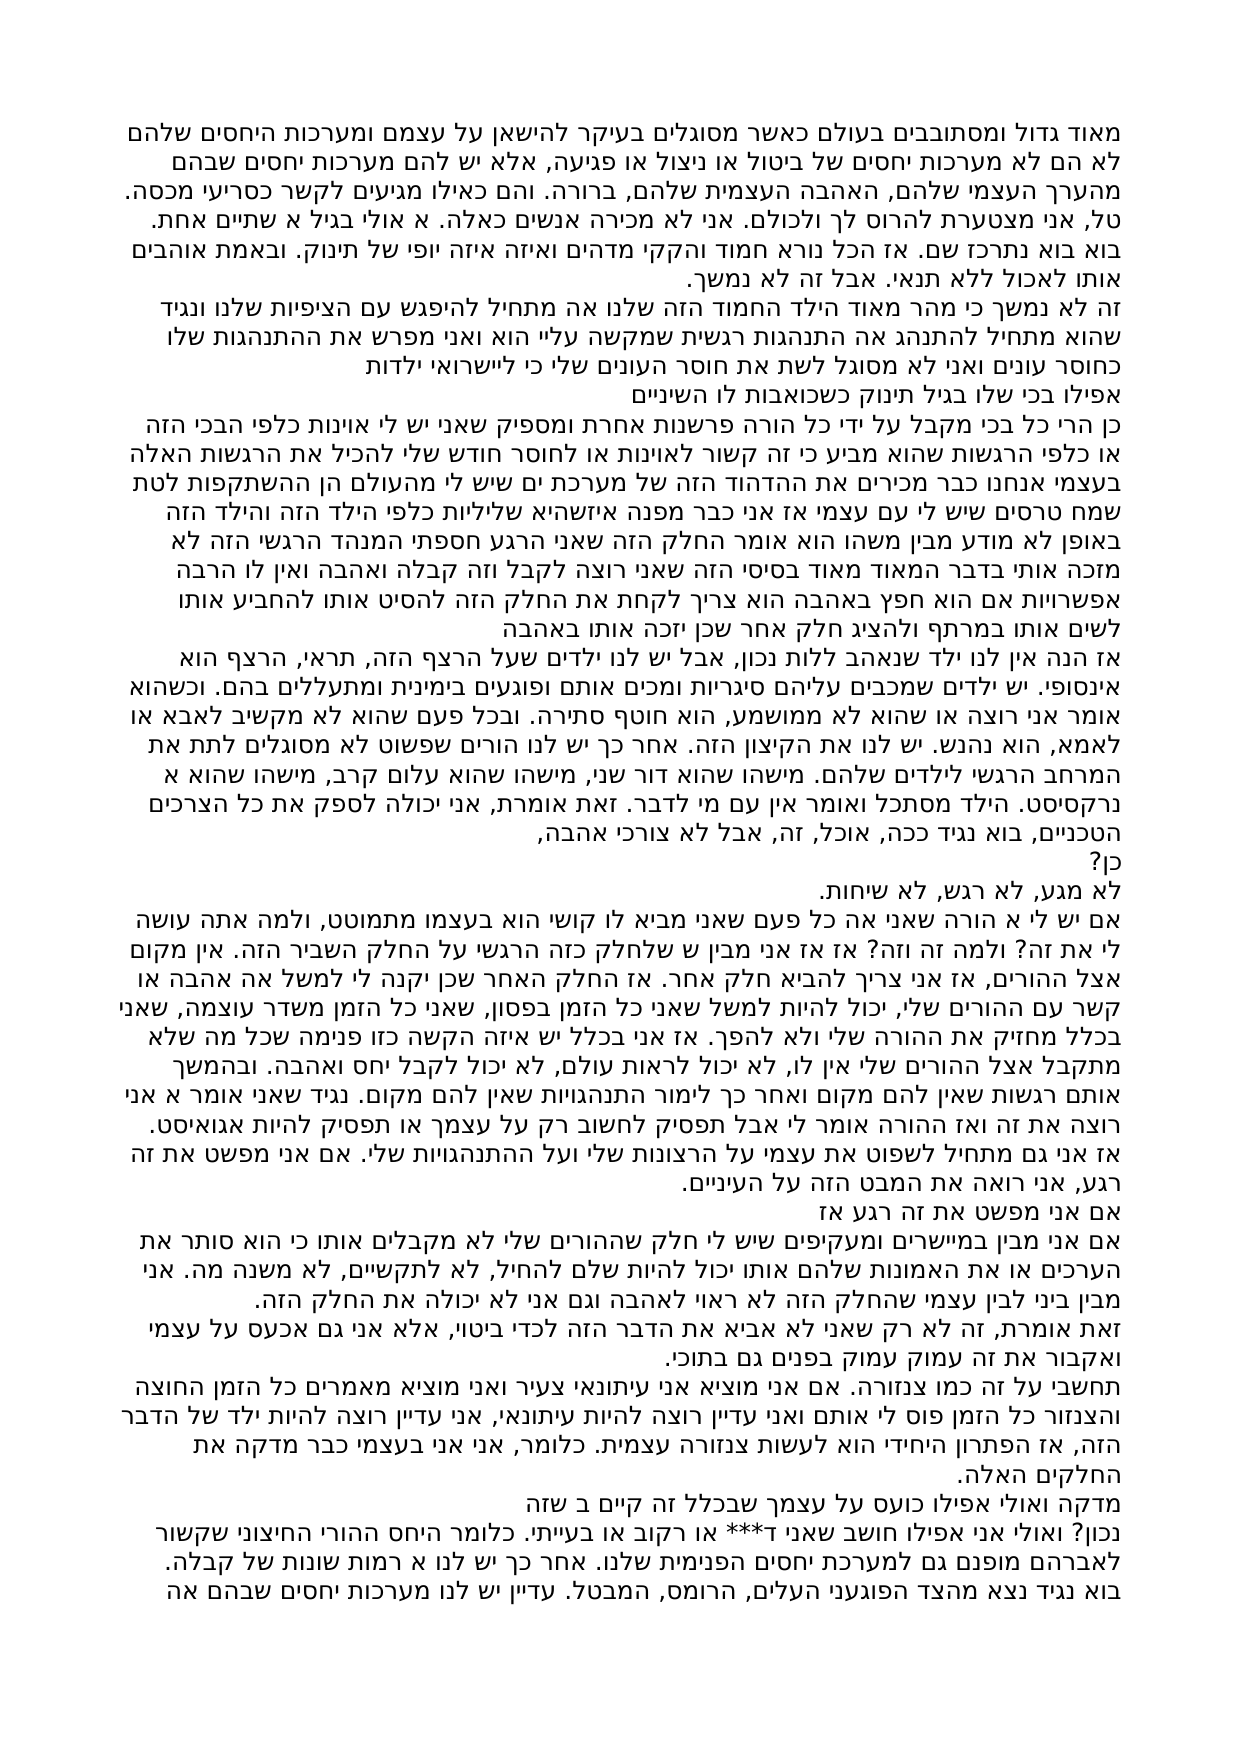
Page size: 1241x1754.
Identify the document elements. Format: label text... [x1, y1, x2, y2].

text אם יש לי א הורה שאני אה כל פעם שאני מביא לו קושי הוא בעצמו מתמוטט, ולמה אתה עושה לי את זה? ולמה זה וזה? אז אז אני מבין ש שלחלק כזה הרגשי על החלק השביר הזה. אין מקום אצל ההורים, אז אני צריך להביא חלק אחר. אז החלק האחר שכן יקנה לי למשל אה אהבה או קשר עם ההורים שלי, יכול להיות למשל שאני כל הזמן בפסון, שאני כל הזמן משדר עוצמה, שאני בכלל מחזיק את ההורה שלי ולא להפך. אז אני בכלל יש איזה הקשה כזו פנימה שכל מה שלא מתקבל אצל ההורים שלי אין לו, לא יכול לראות עולם, לא יכול לקבל יחס ואהבה. ובהמשך אותם רגשות שאין להם מקום ואחר כך לימור התנהגויות שאין להם מקום. נגיד שאני אומר א אני רוצה את זה ואז ההורה אומר לי אבל תפסיק לחשוב רק על עצמך או תפסיק להיות אגואיסט. אז אני גם מתחיל לשפוט את עצמי על הרצונות שלי ועל ההתנהגויות שלי. אם אני מפשט את זה רגע, אני רואה את המבט הזה על העיניים. [118, 906, 1122, 1197]
text כן הרי כל בכי מקבל על ידי כל הורה פרשנות אחרת ומספיק שאני יש לי אוינות כלפי הבכי הזה או כלפי הרגשות שהוא מביע כי זה קשור לאוינות או לחוסר חודש שלי להכיל את הרגשות האלה בעצמי אנחנו כבר מכירים את ההדהוד הזה של מערכת ים שיש לי מהעולם הן ההשתקפות לטת שמח טרסים שיש לי עם עצמי אז אני כבר מפנה איזשהיא שליליות כלפי הילד הזה והילד הזה באופן לא מודע מבין משהו הוא אומר החלק הזה שאני הרגע חספתי המנהד הרגשי הזה לא מזכה אותי בדבר המאוד מאוד בסיסי הזה שאני רוצה לקבל וזה קבלה ואהבה ואין לו הרבה אפשרויות אם הוא חפץ באהבה הוא צריך לקחת את החלק הזה להסיט אותו להחביע אותו לשים אותו במרתף ולהציג חלק אחר שכן יזכה אותו באהבה [118, 410, 1122, 643]
text זה לא נמשך כי מהר מאוד הילד החמוד הזה שלנו אה מתחיל להיפגש עם הציפיות שלנו ונגיד שהוא מתחיל להתנהג אה התנהגות רגשית שמקשה עליי הוא ואני מפרש את ההתנהגות שלו כחוסר עונים ואני לא מסוגל לשת את חוסר העונים שלי כי ליישרואי ילדות [118, 293, 1122, 381]
text נכון? ואולי אני אפילו חושב שאני ד*** או רקוב או בעייתי. כלומר היחס ההורי החיצוני שקשור לאברהם מופנם גם למערכת יחסים הפנימית שלנו. אחר כך יש לנו א רמות שונות של קבלה. בוא נגיד נצא מהצד הפוגעני העלים, הרומס, המבטל. עדיין יש לנו מערכות יחסים שבהם אה [118, 1518, 1122, 1606]
text זאת אומרת, זה לא רק שאני לא אביא את הדבר הזה לכדי ביטוי, אלא אני גם אכעס על עצמי ואקבור את זה עמוק עמוק בפנים גם בתוכי. [118, 1314, 1122, 1372]
text לא מגע, לא רגש, לא שיחות. [118, 876, 1122, 906]
text אז הנה אין לנו ילד שנאהב ללות נכון, אבל יש לנו ילדים שעל הרצף הזה, תראי, הרצף הוא אינסופי. יש ילדים שמכבים עליהם סיגריות ומכים אותם ופוגעים בימינית ומתעללים בהם. וכשהוא אומר אני רוצה או שהוא לא ממושמע, הוא חוטף סתירה. ובכל פעם שהוא לא מקשיב לאבא או לאמא, הוא נהנש. יש לנו את הקיצון הזה. אחר כך יש לנו הורים שפשוט לא מסוגלים לתת את המרחב הרגשי לילדים שלהם. מישהו שהוא דור שני, מישהו שהוא עלום קרב, מישהו שהוא א נרקסיסט. הילד מסתכל ואומר אין עם מי לדבר. זאת אומרת, אני יכולה לספק את כל הצרכים הטכניים, בוא נגיד ככה, אוכל, זה, אבל לא צורכי אהבה, [118, 643, 1122, 847]
text תחשבי על זה כמו צנזורה. אם אני מוציא אני עיתונאי צעיר ואני מוציא מאמרים כל הזמן החוצה והצנזור כל הזמן פוס לי אותם ואני עדיין רוצה להיות עיתונאי, אני עדיין רוצה להיות ילד של הדבר הזה, אז הפתרון היחידי הוא לעשות צנזורה עצמית. כלומר, אני אני בעצמי כבר מדקה את החלקים האלה. [118, 1372, 1122, 1489]
text אם אני מבין במיישרים ומעקיפים שיש לי חלק שההורים שלי לא מקבלים אותו כי הוא סותר את הערכים או את האמונות שלהם אותו יכול להיות שלם להחיל, לא לתקשיים, לא משנה מה. אני מבין ביני לבין עצמי שהחלק הזה לא ראוי לאהבה וגם אני לא יכולה את החלק הזה. [118, 1226, 1122, 1314]
text מדקה ואולי אפילו כועס על עצמך שבכלל זה קיים ב שזה [118, 1489, 1122, 1518]
text אפילו בכי שלו בגיל תינוק כשכואבות לו השיניים [118, 381, 1122, 410]
text אם אני מפשט את זה רגע אז [118, 1197, 1122, 1226]
text כן? [118, 847, 1122, 876]
text טל, אני מצטערת להרוס לך ולכולם. אני לא מכירה אנשים כאלה. א אולי בגיל א שתיים אחת. בוא בוא נתרכז שם. אז הכל נורא חמוד והקקי מדהים ואיזה איזה יופי של תינוק. ובאמת אוהבים אותו לאכול ללא תנאי. אבל זה לא נמשך. [118, 206, 1122, 293]
text מאוד גדול ומסתובבים בעולם כאשר מסוגלים בעיקר להישאן על עצמם ומערכות היחסים שלהם לא הם לא מערכות יחסים של ביטול או ניצול או פגיעה, אלא יש להם מערכות יחסים שבהם מהערך העצמי שלהם, האהבה העצמית שלהם, ברורה. והם כאילו מגיעים לקשר כסריעי מכסה. [118, 118, 1122, 206]
